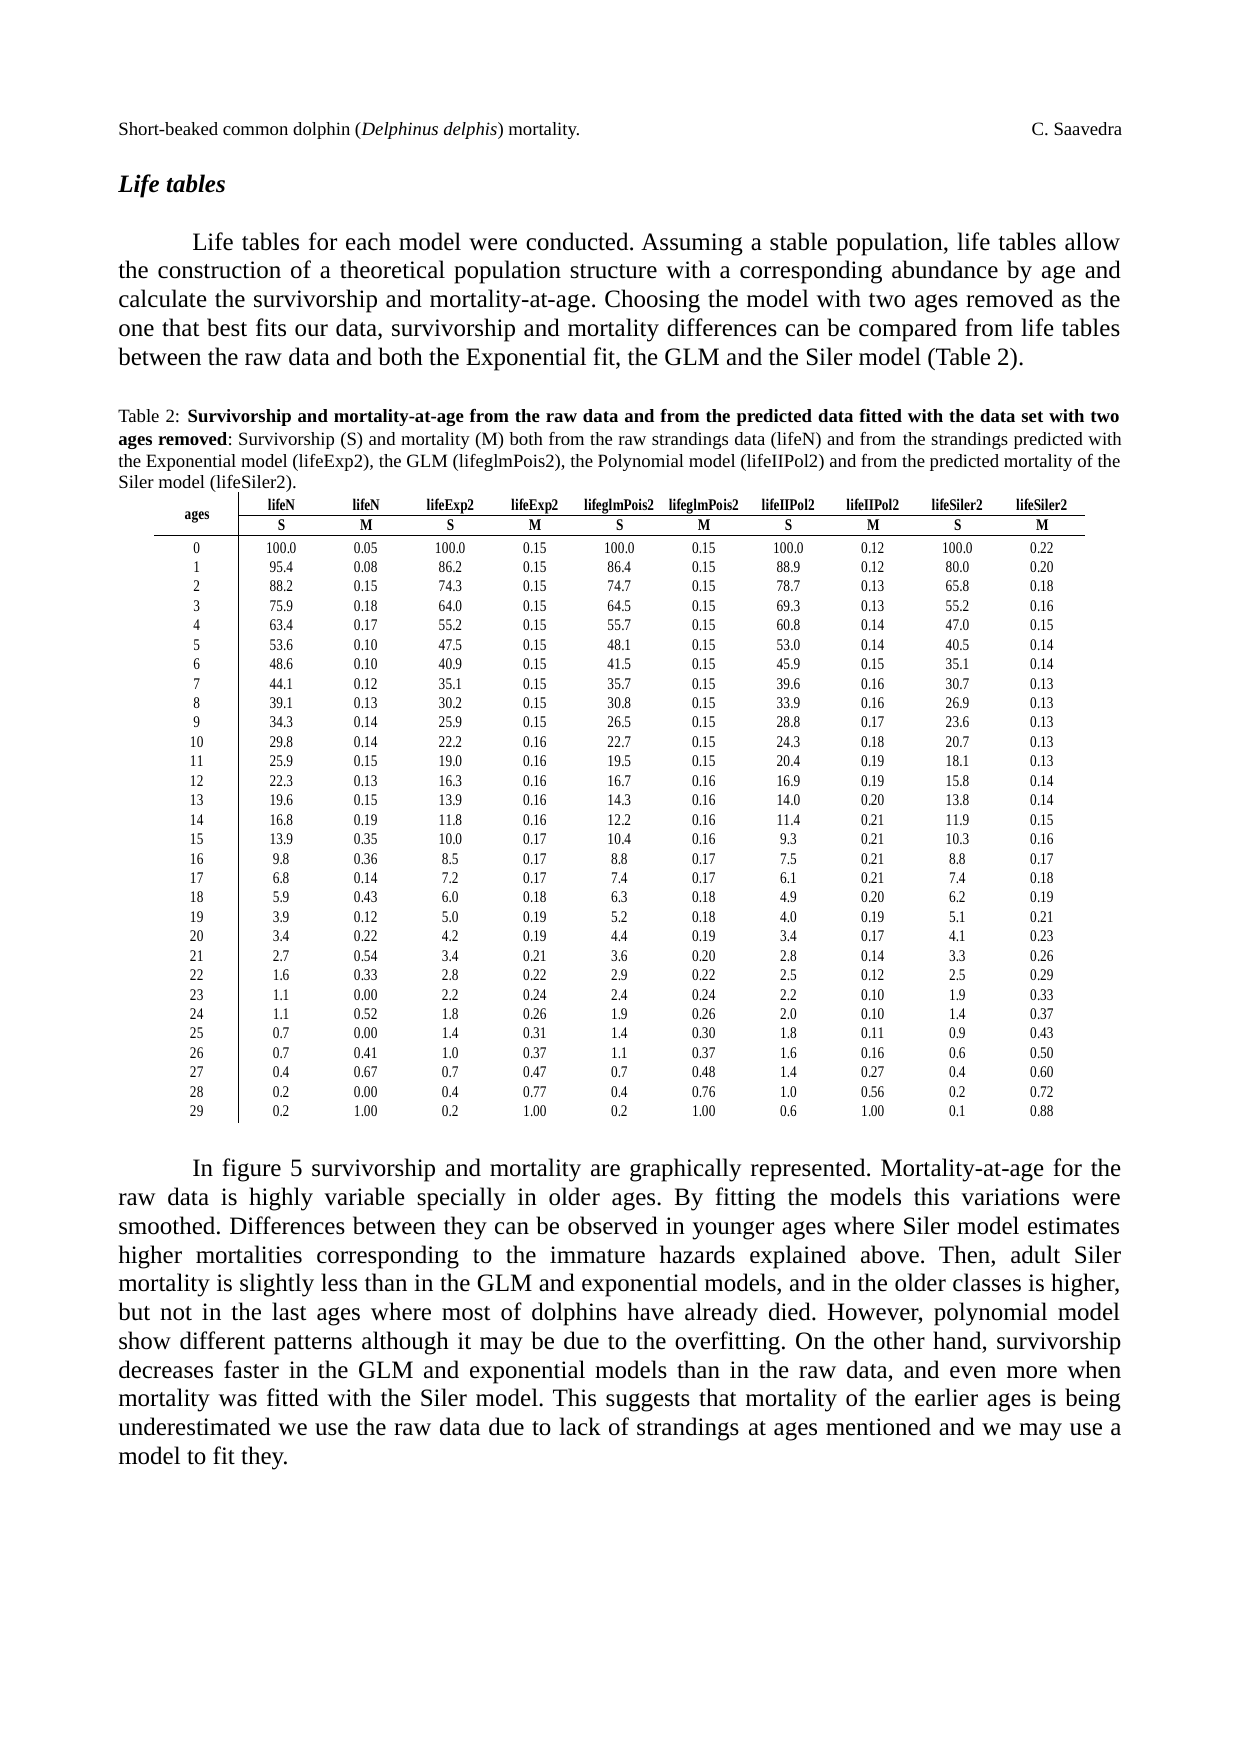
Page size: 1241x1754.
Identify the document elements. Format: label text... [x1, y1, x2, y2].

text Table 2: Survivorship and mortality-at-age from the raw data and from the predicted data fitted with the data set with two ages removed: Survivorship (S) and mortality (M) both from the raw strandings data (lifeN) and from the strandings predicted with the Exponential model (lifeExp2), the GLM (lifeglmPois2), the Polynomial model (lifeIIPol2) and from the predicted mortality of the Siler model (lifeSiler2). [118, 399, 1122, 493]
text Life tables for each model were conducted. Assuming a stable population, life tables allow the construction of a theoretical population structure with a corresponding abundance by age and calculate the survivorship and mortality-at-age. Choosing the model with two ages removed as the one that best fits our data, survivorship and mortality differences can be compared from life tables between the raw data and both the Exponential fit, the GLM and the Siler model (Table 2). [118, 227, 1122, 370]
text In figure 5 survivorship and mortality are graphically represented. Mortality-at-age for the raw data is highly variable specially in older ages. By fitting the models this variations were smoothed. Differences between they can be observed in younger ages where Siler model estimates higher mortalities corresponding to the immature hazards explained above. Then, adult Siler mortality is slightly less than in the GLM and exponential models, and in the older classes is higher, but not in the last ages where most of dolphins have already died. However, polynomial model show different patterns although it may be due to the overfitting. On the other hand, survivorship decreases faster in the GLM and exponential models than in the raw data, and even more when mortality was fitted with the Siler model. This suggests that mortality of the earlier ages is being underestimated we use the raw data due to lack of strandings at ages mentioned and we may use a model to fit they. [118, 1153, 1122, 1470]
text Life tables [118, 169, 1122, 198]
